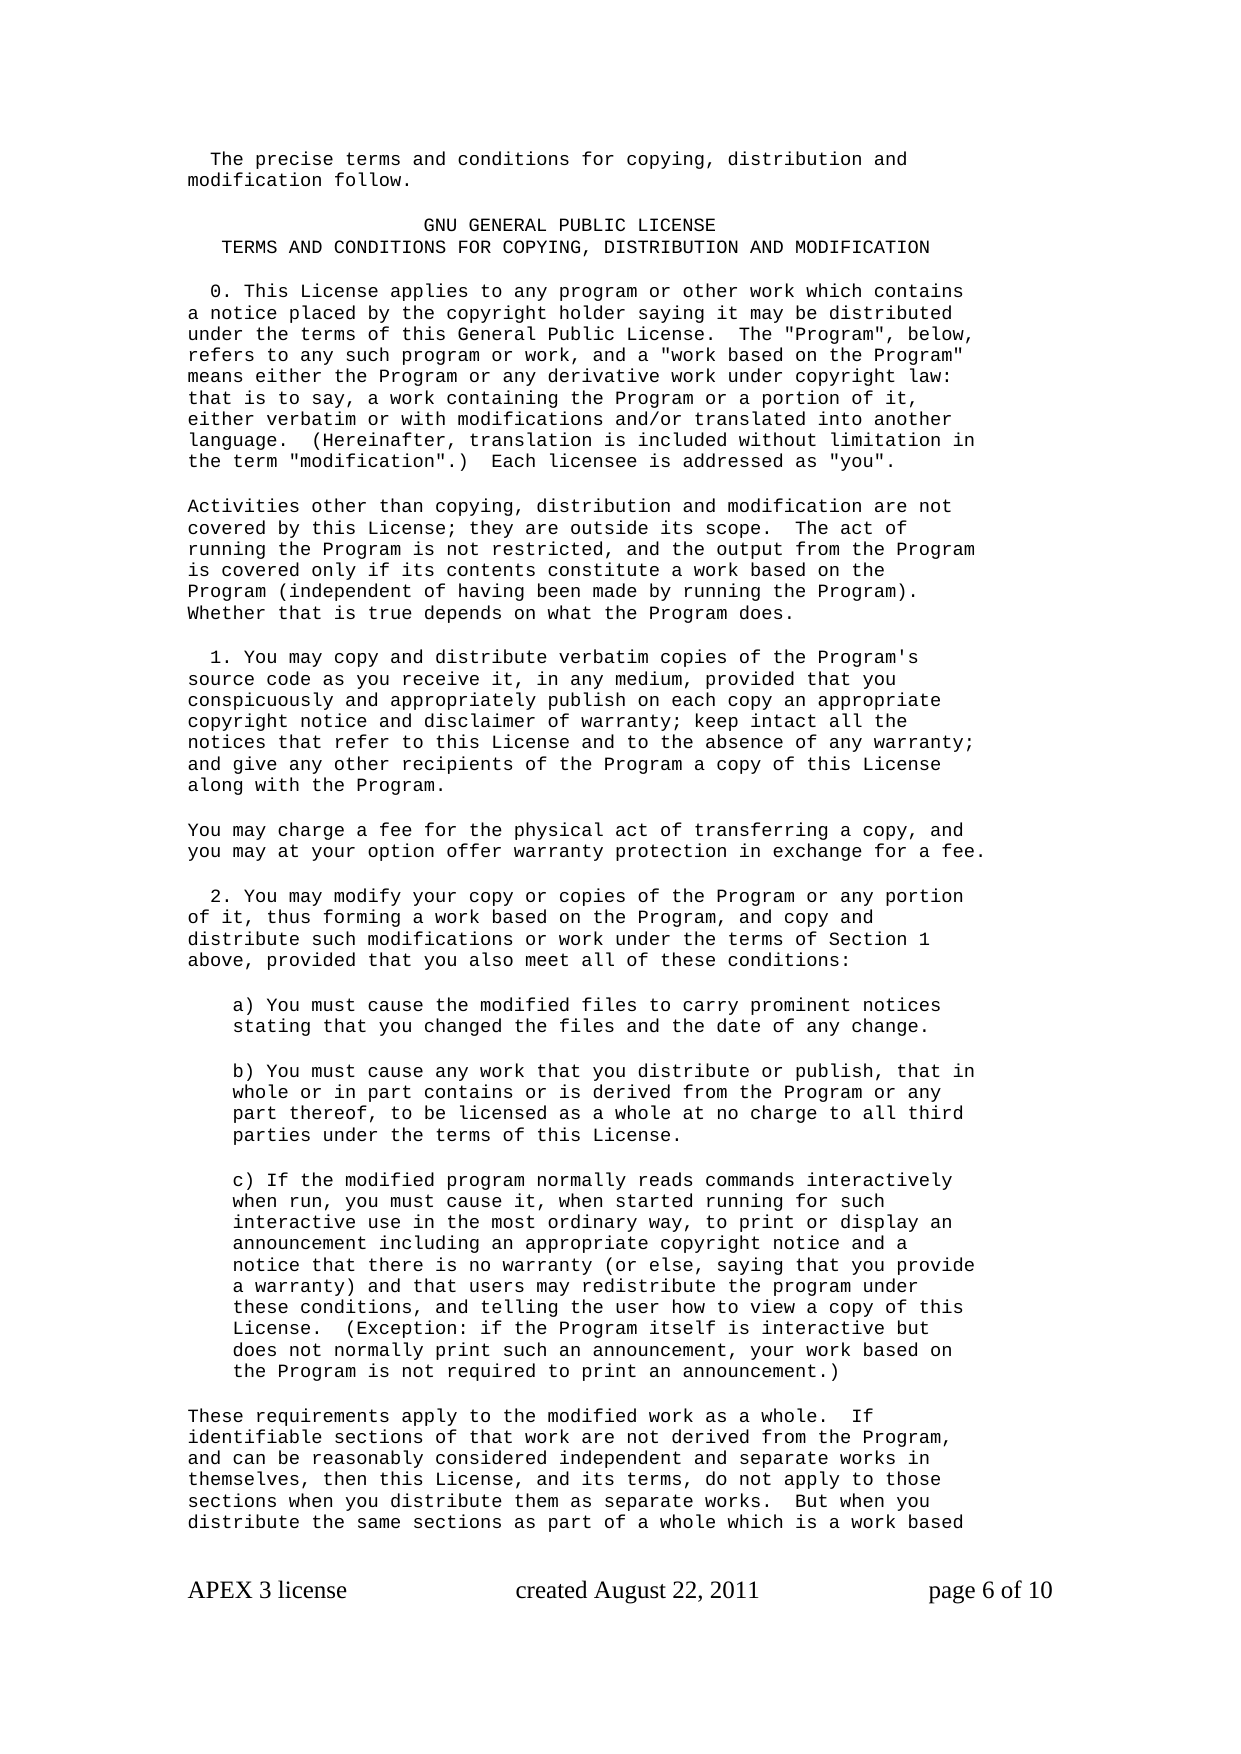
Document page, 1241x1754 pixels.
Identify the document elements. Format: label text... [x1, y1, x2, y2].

text does not normally print such an announcement, your work based on [187, 1340, 1053, 1362]
text and give any other recipients of the Program a copy of this License [187, 754, 1053, 776]
text 0. This License applies to any program or other work which contains [187, 282, 1053, 303]
text stating that you changed the files and the date of any change. [187, 1017, 1053, 1038]
text distribute such modifications or work under the terms of Section 1 [187, 929, 1053, 951]
text parties under the terms of this License. [187, 1125, 1053, 1147]
text announcement including an appropriate copyright notice and a [187, 1234, 1053, 1255]
text The precise terms and conditions for copying, distribution and [187, 150, 1053, 171]
text Activities other than copying, distribution and modification are not [187, 497, 1053, 518]
text distribute the same sections as part of a whole which is a work based [187, 1513, 1053, 1534]
text is covered only if its contents constitute a work based on the [187, 561, 1053, 582]
text Whether that is true depends on what the Program does. [187, 603, 1053, 625]
text a) You must cause the modified files to carry prominent notices [187, 996, 1053, 1017]
text the term "modification".) Each licensee is addressed as "you". [187, 452, 1053, 473]
text License. (Exception: if the Program itself is interactive but [187, 1319, 1053, 1340]
text These requirements apply to the modified work as a whole. If [187, 1406, 1053, 1428]
text modification follow. [187, 171, 1053, 192]
text that is to say, a work containing the Program or a portion of it, [187, 388, 1053, 410]
text above, provided that you also meet all of these conditions: [187, 951, 1053, 972]
text notice that there is no warranty (or else, saying that you provide [187, 1255, 1053, 1277]
text notices that refer to this License and to the absence of any warranty; [187, 733, 1053, 754]
text under the terms of this General Public License. The "Program", below, [187, 325, 1053, 346]
text either verbatim or with modifications and/or translated into another [187, 410, 1053, 431]
text a notice placed by the copyright holder saying it may be distributed [187, 303, 1053, 325]
text part thereof, to be licensed as a whole at no charge to all third [187, 1104, 1053, 1125]
text interactive use in the most ordinary way, to print or display an [187, 1213, 1053, 1234]
text sections when you distribute them as separate works. But when you [187, 1491, 1053, 1513]
text you may at your option offer warranty protection in exchange for a fee. [187, 842, 1053, 863]
text conspicuously and appropriately publish on each copy an appropriate [187, 691, 1053, 712]
text Program (independent of having been made by running the Program). [187, 582, 1053, 603]
text 1. You may copy and distribute verbatim copies of the Program's [187, 648, 1053, 669]
text these conditions, and telling the user how to view a copy of this [187, 1298, 1053, 1319]
text You may charge a fee for the physical act of transferring a copy, and [187, 821, 1053, 842]
text whole or in part contains or is derived from the Program or any [187, 1083, 1053, 1104]
text copyright notice and disclaimer of warranty; keep intact all the [187, 712, 1053, 733]
text a warranty) and that users may redistribute the program under [187, 1277, 1053, 1298]
text along with the Program. [187, 776, 1053, 797]
text b) You must cause any work that you distribute or publish, that in [187, 1062, 1053, 1083]
text GNU GENERAL PUBLIC LICENSE [187, 216, 1053, 237]
text 2. You may modify your copy or copies of the Program or any portion [187, 887, 1053, 908]
text identifiable sections of that work are not derived from the Program, [187, 1428, 1053, 1449]
text c) If the modified program normally reads commands interactively [187, 1170, 1053, 1192]
text means either the Program or any derivative work under copyright law: [187, 367, 1053, 388]
text covered by this License; they are outside its scope. The act of [187, 518, 1053, 540]
text and can be reasonably considered independent and separate works in [187, 1449, 1053, 1470]
text when run, you must cause it, when started running for such [187, 1192, 1053, 1213]
text the Program is not required to print an announcement.) [187, 1362, 1053, 1383]
text language. (Hereinafter, translation is included without limitation in [187, 431, 1053, 452]
text source code as you receive it, in any medium, provided that you [187, 669, 1053, 691]
text of it, thus forming a work based on the Program, and copy and [187, 908, 1053, 929]
text refers to any such program or work, and a "work based on the Program" [187, 346, 1053, 367]
text themselves, then this License, and its terms, do not apply to those [187, 1470, 1053, 1491]
text TERMS AND CONDITIONS FOR COPYING, DISTRIBUTION AND MODIFICATION [187, 237, 1053, 259]
text running the Program is not restricted, and the output from the Program [187, 540, 1053, 561]
